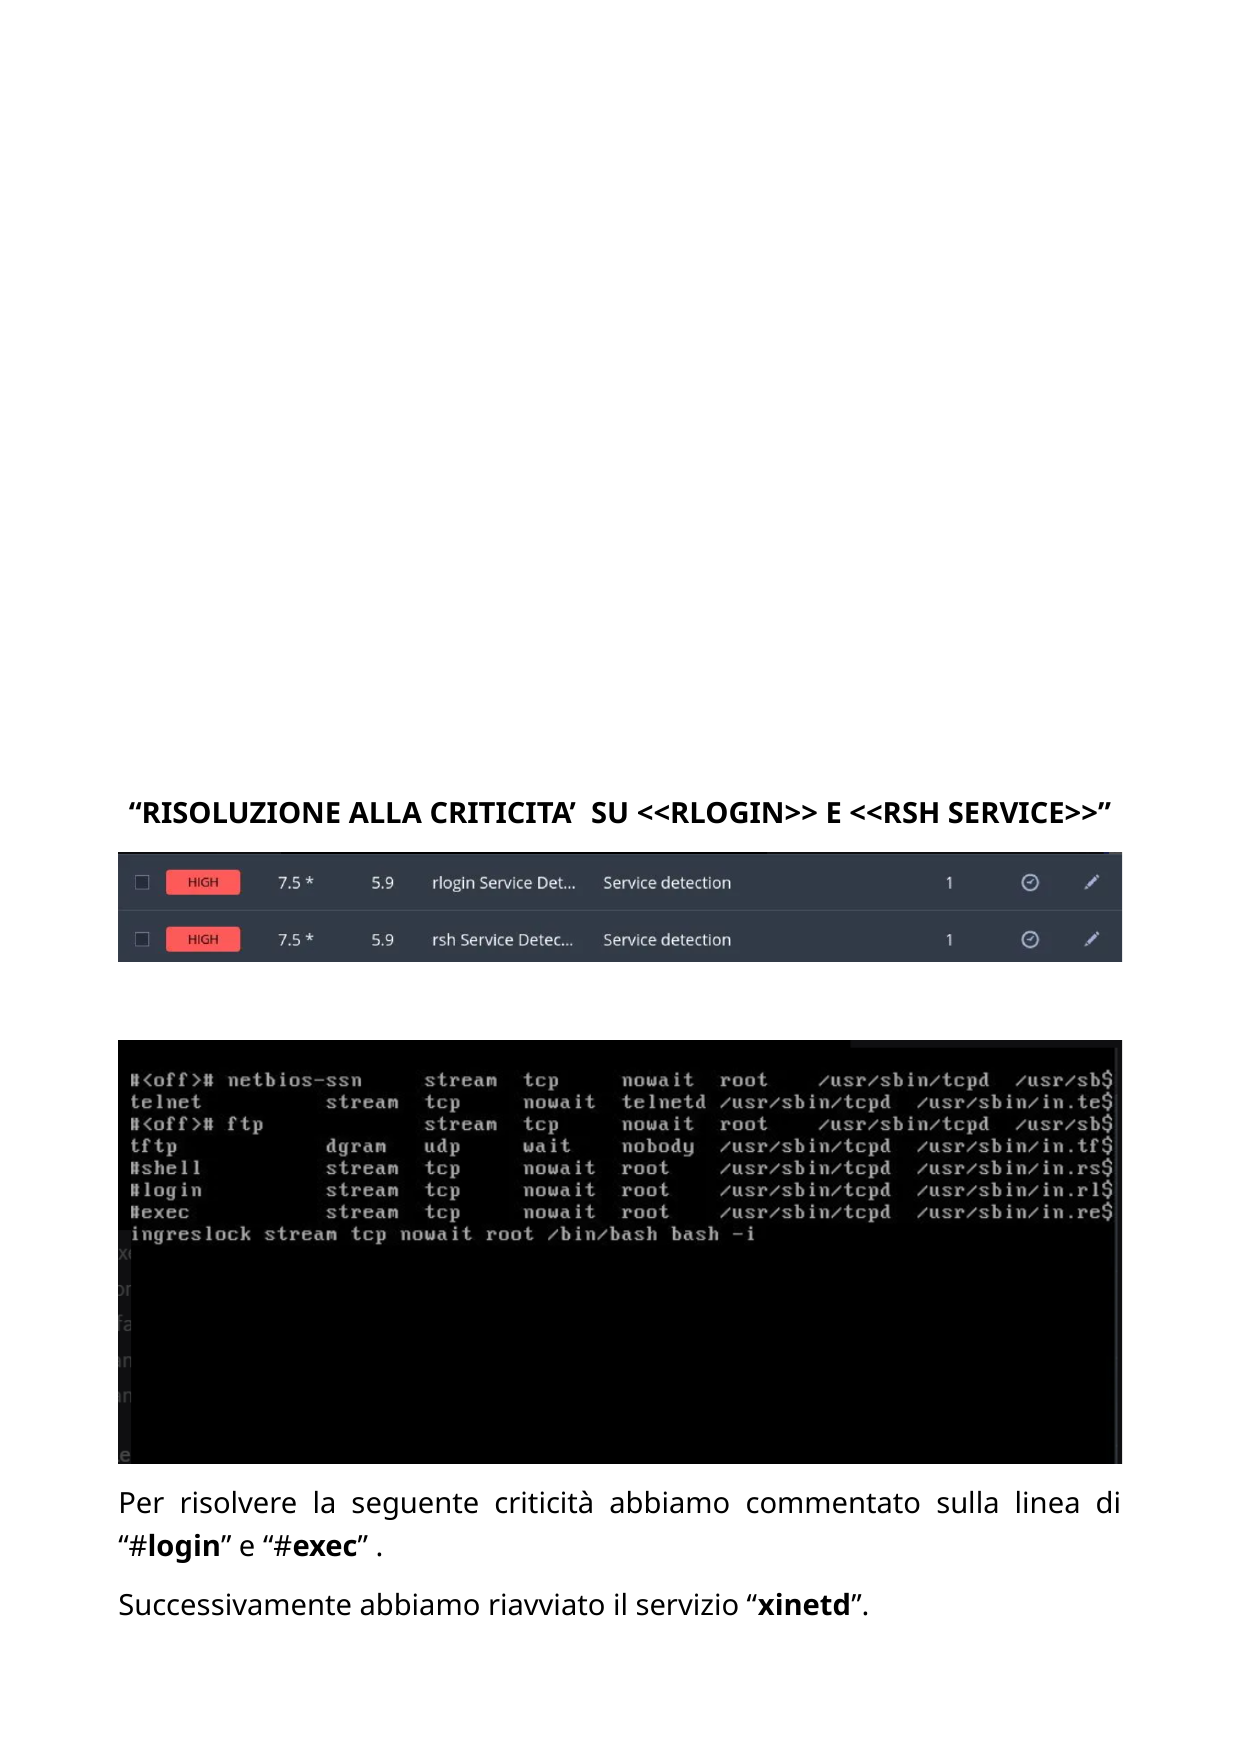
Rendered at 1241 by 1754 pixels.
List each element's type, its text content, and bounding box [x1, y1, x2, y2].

picture [118, 1040, 1123, 1464]
picture [118, 852, 1123, 962]
text “RISOLUZIONE ALLA CRITICITA’ SU <<RLOGIN>> E <<RSH SERVICE>>” [118, 793, 1122, 832]
text Successivamente abbiamo riavviato il servizio “xinetd”. [118, 1585, 1122, 1624]
text Per risolvere la seguente criticità abbiamo commentato sulla linea di “#login” e “#exec” . [118, 1482, 1122, 1565]
